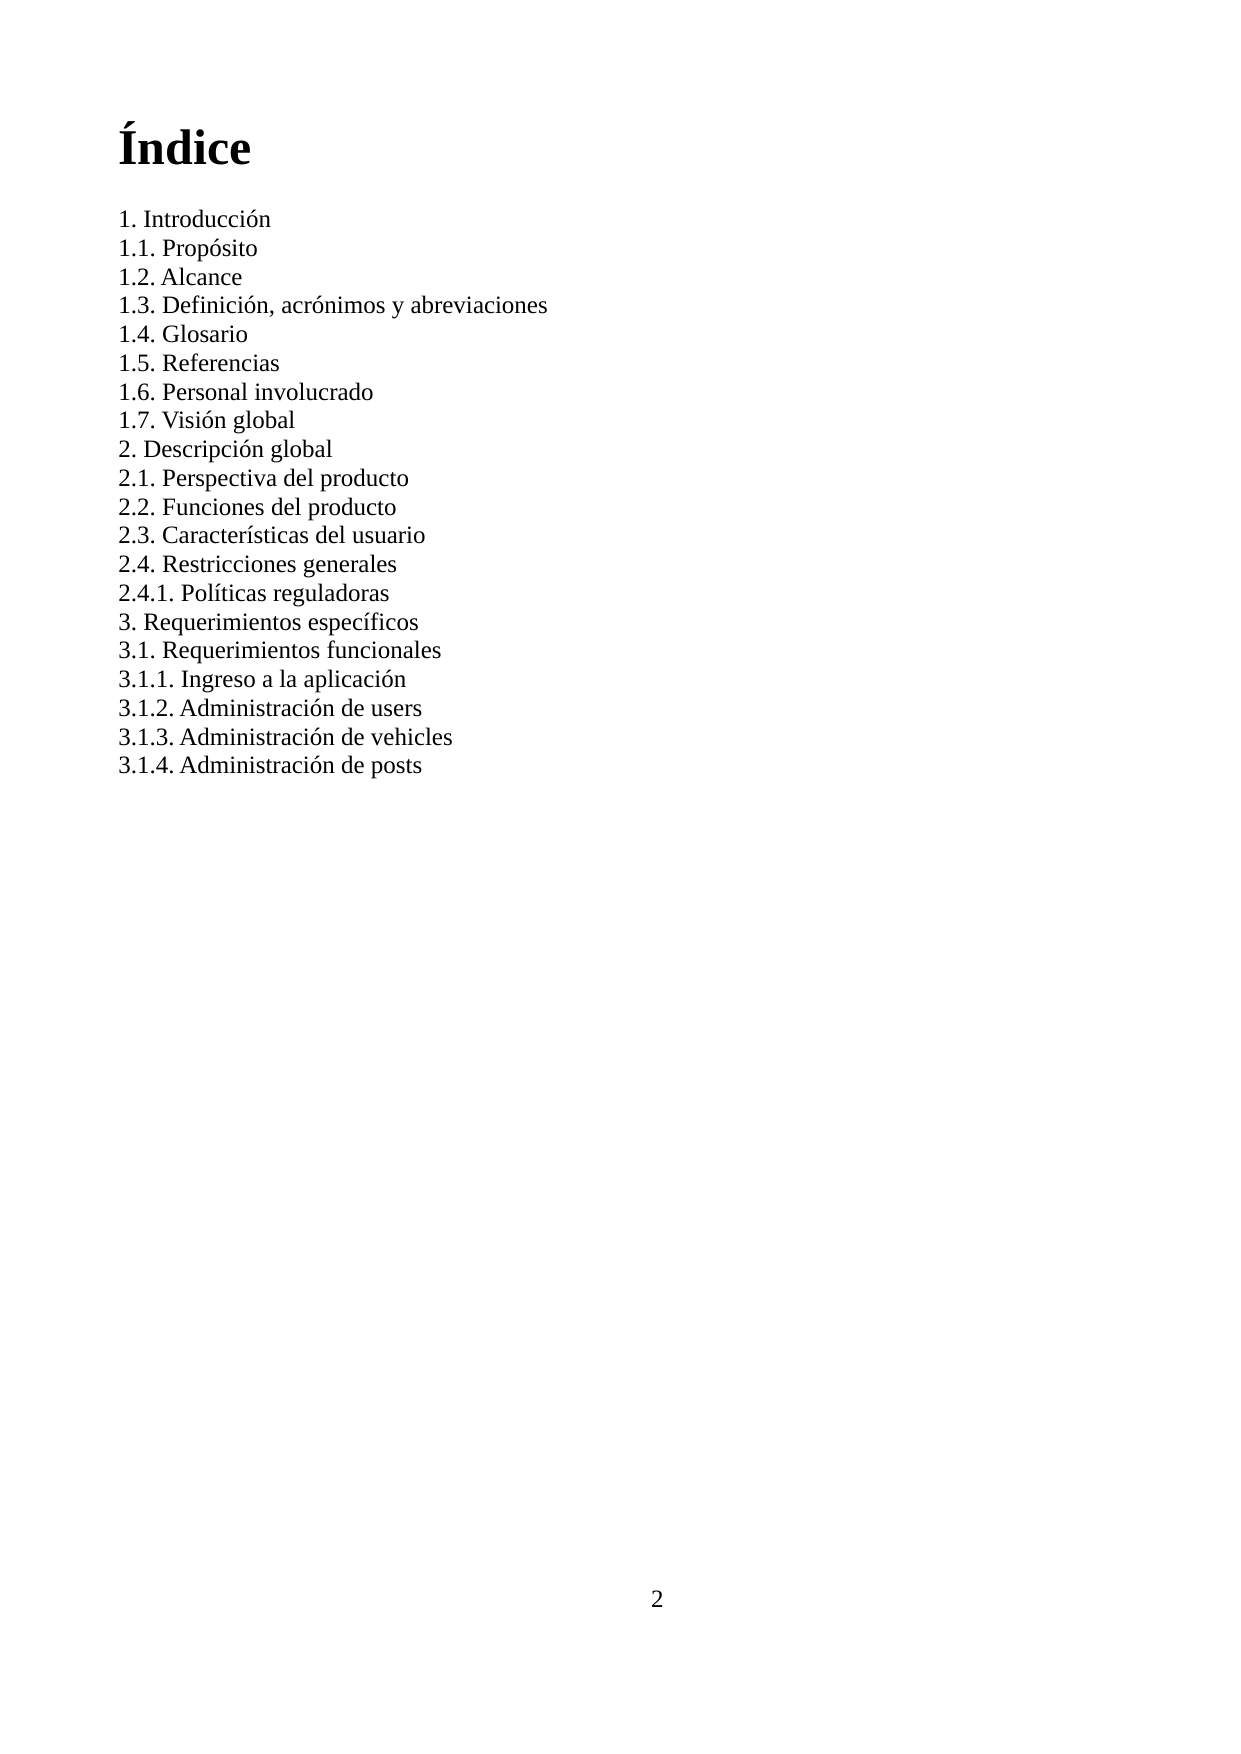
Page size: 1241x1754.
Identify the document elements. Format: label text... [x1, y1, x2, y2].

text 3.1.2. Administración de users [118, 693, 1122, 722]
text 1.7. Visión global [118, 406, 1122, 434]
text 2.3. Características del usuario [118, 521, 1122, 549]
text 3.1.1. Ingreso a la aplicación [118, 664, 1122, 693]
text 1. Introducción [118, 204, 1122, 233]
text 1.6. Personal involucrado [118, 377, 1122, 406]
text 2 [118, 1584, 1122, 1613]
text Índice [118, 118, 1122, 176]
text 3.1.3. Administración de vehicles [118, 722, 1122, 751]
text 1.5. Referencias [118, 348, 1122, 377]
text 3.1. Requerimientos funcionales [118, 636, 1122, 664]
text 1.4. Glosario [118, 319, 1122, 348]
text 2.1. Perspectiva del producto [118, 463, 1122, 492]
text 2.4.1. Políticas reguladoras [118, 578, 1122, 607]
text 1.3. Definición, acrónimos y abreviaciones [118, 291, 1122, 319]
text 3.1.4. Administración de posts [118, 751, 1122, 779]
text 3. Requerimientos específicos [118, 607, 1122, 636]
text 2.4. Restricciones generales [118, 549, 1122, 578]
text 1.1. Propósito [118, 233, 1122, 262]
text 2.2. Funciones del producto [118, 492, 1122, 521]
text 2. Descripción global [118, 434, 1122, 463]
text 1.2. Alcance [118, 262, 1122, 291]
